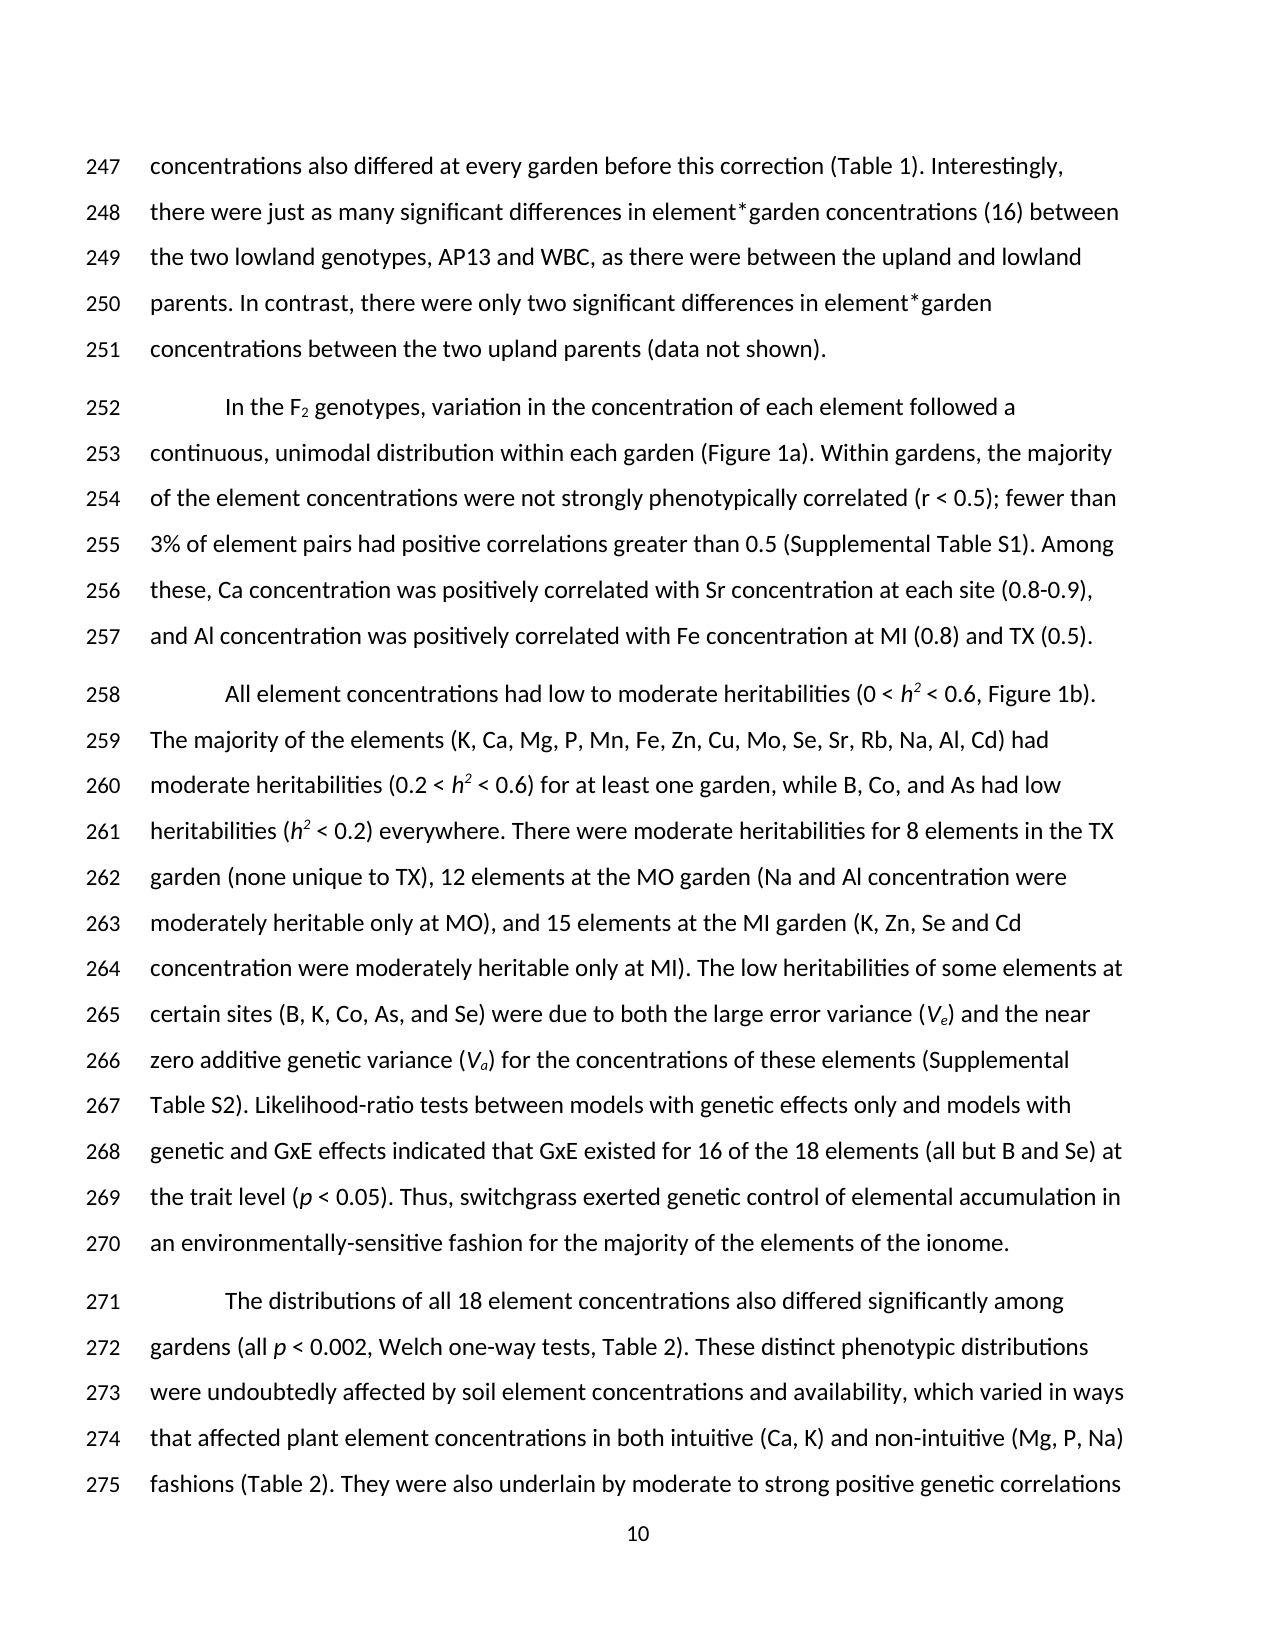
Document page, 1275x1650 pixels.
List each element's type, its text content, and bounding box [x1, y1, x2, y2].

text All element concentrations had low to moderate heritabilities (0 < h2 < 0.6, Figure 1b). The majority of the elements (K, Ca, Mg, P, Mn, Fe, Zn, Cu, Mo, Se, Sr, Rb, Na, Al, Cd) had moderate heritabilities (0.2 < h2 < 0.6) for at least one garden, while B, Co, and As had low heritabilities (h2 < 0.2) everywhere. There were moderate heritabilities for 8 elements in the TX garden (none unique to TX), 12 elements at the MO garden (Na and Al concentration were moderately heritable only at MO), and 15 elements at the MI garden (K, Zn, Se and Cd concentration were moderately heritable only at MI). The low heritabilities of some elements at certain sites (B, K, Co, As, and Se) were due to both the large error variance (Ve) and the near zero additive genetic variance (Va) for the concentrations of these elements (Supplemental Table S2). Likelihood-ratio tests between models with genetic effects only and models with genetic and GxE effects indicated that GxE existed for 16 of the 18 elements (all but B and Se) at the trait level (p < 0.05). Thus, switchgrass exerted genetic control of elemental accumulation in an environmentally-sensitive fashion for the majority of the elements of the ionome. [150, 678, 1125, 1257]
text The distributions of all 18 element concentrations also differed significantly among gardens (all p < 0.002, Welch one-way tests, Table 2). These distinct phenotypic distributions were undoubtedly affected by soil element concentrations and availability, which varied in ways that affected plant element concentrations in both intuitive (Ca, K) and non-intuitive (Mg, P, Na) fashions (Table 2). They were also underlain by moderate to strong positive genetic correlations [150, 1285, 1125, 1498]
text concentrations also differed at every garden before this correction (Table 1). Interestingly, there were just as many significant differences in element*garden concentrations (16) between the two lowland genotypes, AP13 and WBC, as there were between the upland and lowland parents. In contrast, there were only two significant differences in element*garden concentrations between the two upland parents (data not shown). [150, 150, 1125, 363]
text In the F2 genotypes, variation in the concentration of each element followed a continuous, unimodal distribution within each garden (Figure 1a). Within gardens, the majority of the element concentrations were not strongly phenotypically correlated (r < 0.5); fewer than 3% of element pairs had positive correlations greater than 0.5 (Supplemental Table S1). Among these, Ca concentration was positively correlated with Sr concentration at each site (0.8-0.9), and Al concentration was positively correlated with Fe concentration at MI (0.8) and TX (0.5). [150, 391, 1125, 650]
